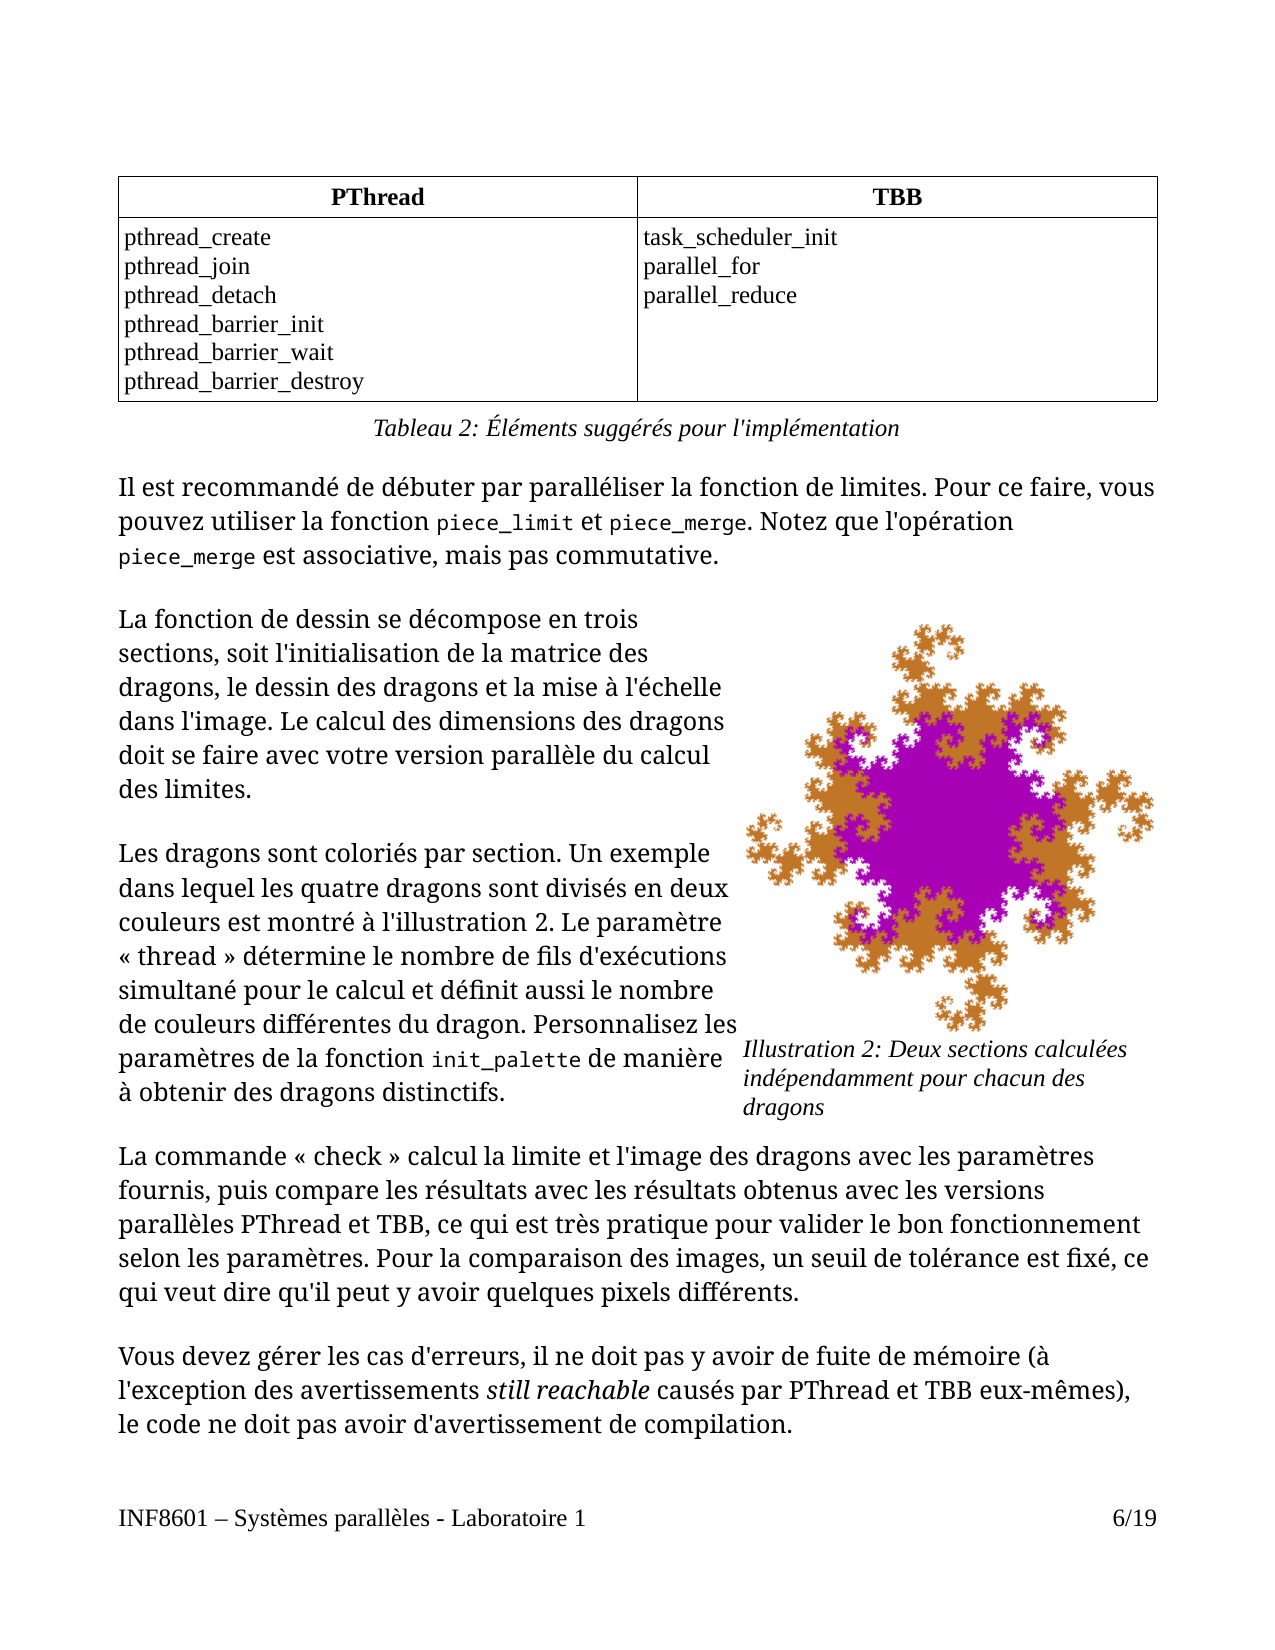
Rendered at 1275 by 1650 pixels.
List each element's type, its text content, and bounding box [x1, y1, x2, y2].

text Vous devez gérer les cas d'erreurs, il ne doit pas y avoir de fuite de mémoire (à l'exception des avertissements still reachable causés par PThread et TBB eux-mêmes), le code ne doit pas avoir d'avertissement de compilation. [118, 1339, 1157, 1441]
table_cell task_scheduler_init parallel_for parallel_reduce [638, 218, 1157, 401]
text La commande « check » calcul la limite et l'image des dragons avec les paramètres fournis, puis compare les résultats avec les résultats obtenus avec les versions parallèles PThread et TBB, ce qui est très pratique pour valider le bon fonctionnement selon les paramètres. Pour la comparaison des images, un seuil de tolérance est fixé, ce qui veut dire qu'il peut y avoir quelques pixels différents. [118, 1139, 1157, 1309]
text Illustration 2: Deux sections calculées indépendamment pour chacun des dragons [743, 1035, 1156, 1121]
table_header TBB [638, 177, 1157, 217]
table_header PThread [119, 177, 637, 217]
table_cell pthread_create pthread_join pthread_detach pthread_barrier_init pthread_barrier_wait pthread_barrier_destroy [119, 218, 637, 401]
text La fonction de dessin se décompose en trois sections, soit l'initialisation de la matrice des dragons, le dessin des dragons et la mise à l'échelle dans l'image. Le calcul des dimensions des dragons doit se faire avec votre version parallèle du calcul des limites. [118, 602, 1157, 806]
text Il est recommandé de débuter par paralléliser la fonction de limites. Pour ce faire, vous pouvez utiliser la fonction piece_limit et piece_merge. Notez que l'opération piece_merge est associative, mais pas commutative. [118, 469, 1157, 572]
picture [742, 621, 1157, 1035]
text Tableau 2: Éléments suggérés pour l'implémentation [118, 413, 1157, 442]
text Les dragons sont coloriés par section. Un exemple dans lequel les quatre dragons sont divisés en deux couleurs est montré à l'illustration 2. Le paramètre « thread » détermine le nombre de fils d'exécutions simultané pour le calcul et définit aussi le nombre de couleurs différentes du dragon. Personnalisez les paramètres de la fonction init_palette de manière à obtenir des dragons distinctifs. [118, 836, 743, 1109]
